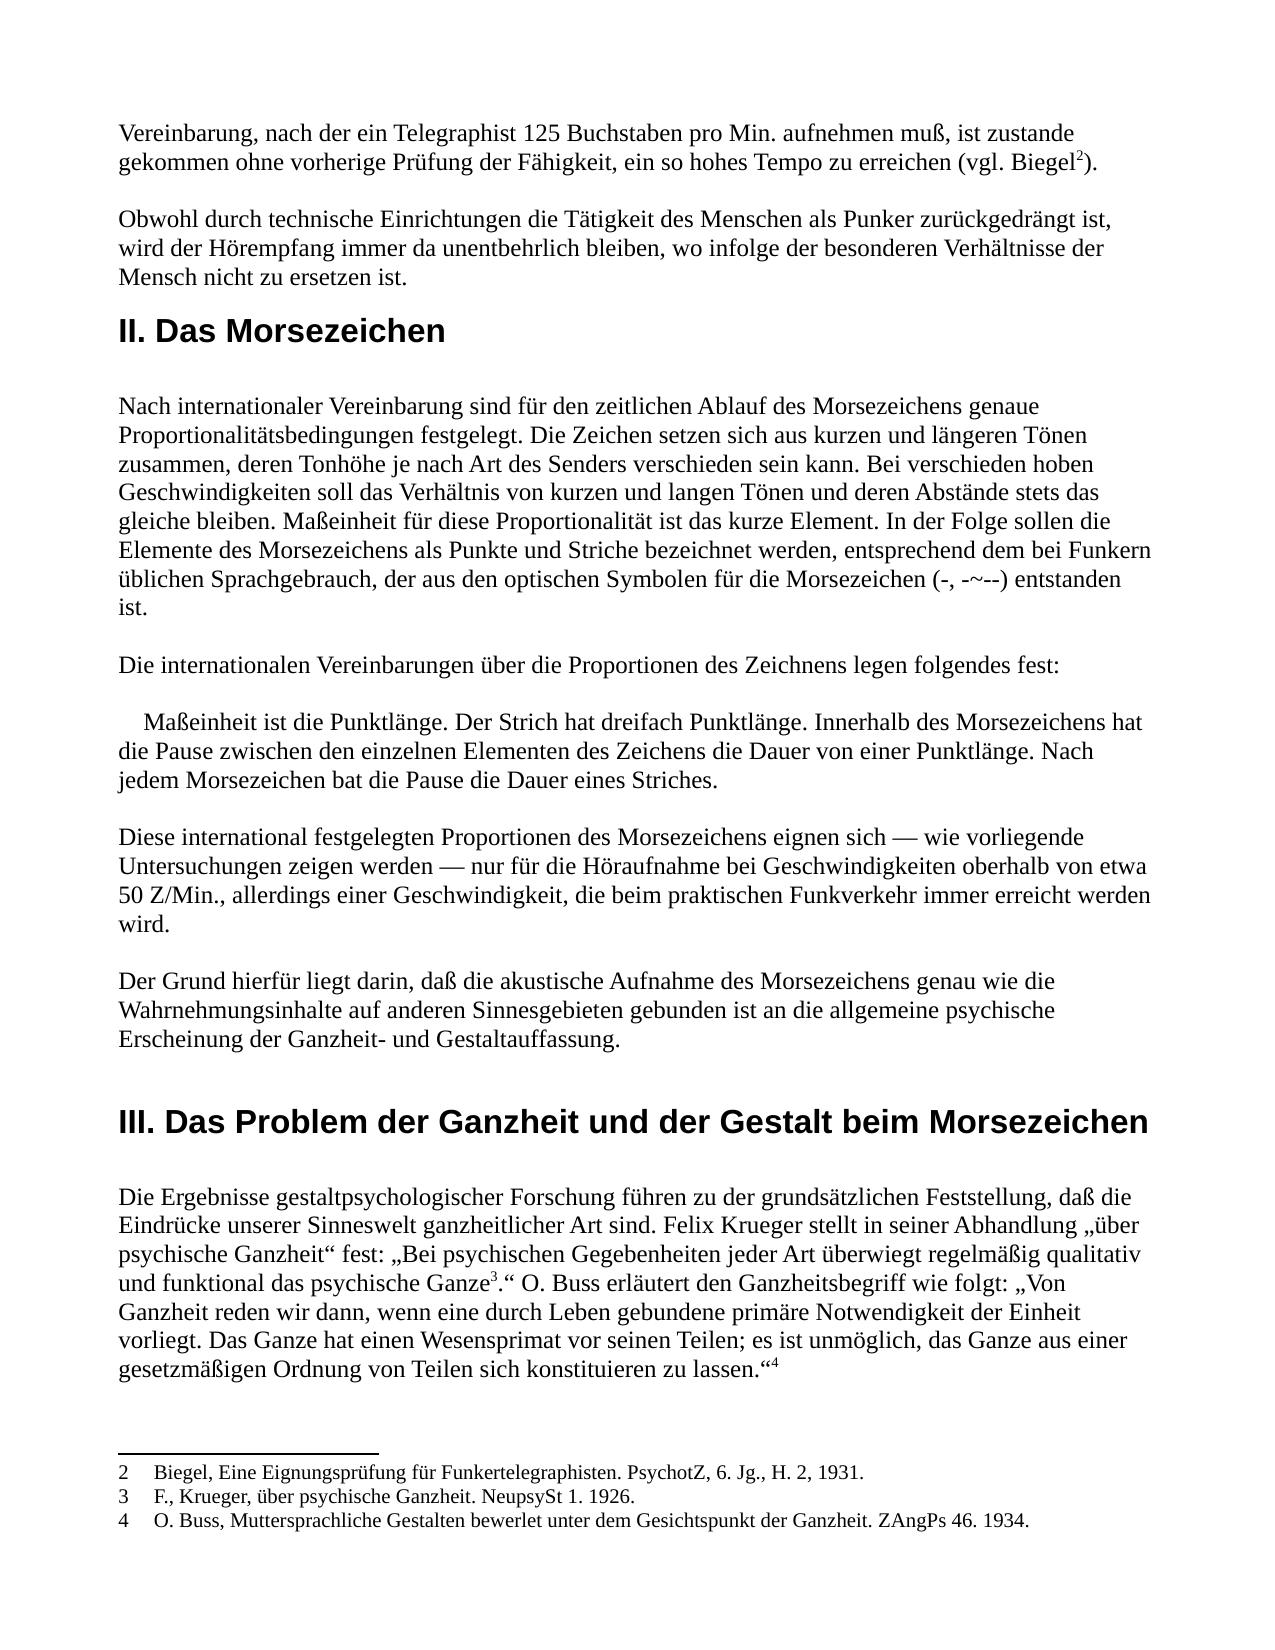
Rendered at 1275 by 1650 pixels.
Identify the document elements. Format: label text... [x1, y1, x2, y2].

text Der Grund hierfür liegt darin, daß die akustische Aufnahme des Morsezeichens genau wie die Wahrnehmungsinhalte auf anderen Sinnesgebieten gebunden ist an die allgemeine psychische Erscheinung der Ganzheit- und Gestaltauffassung. [118, 966, 1157, 1052]
text O. Buss, Muttersprachliche Gestalten bewerlet unter dem Gesichtspunkt der Ganzheit. ZAngPs 46. 1934. [118, 1508, 1157, 1532]
text Die Ergebnisse gestaltpsychologischer Forschung führen zu der grundsätzlichen Feststellung, daß die Eindrücke unserer Sinneswelt ganzheitlicher Art sind. Felix Krueger stellt in seiner Abhandlung „über psychische Ganzheit“ fest: „Bei psychischen Gegebenheiten jeder Art überwiegt regelmäßig qualitativ und funktional das psychische Ganze.“ O. Buss erläutert den Ganzheitsbegriff wie folgt: „Von Ganzheit reden wir dann, wenn eine durch Leben gebundene primäre Notwendigkeit der Einheit vorliegt. Das Ganze hat einen Wesensprimat vor seinen Teilen; es ist unmöglich, das Ganze aus einer gesetzmäßigen Ordnung von Teilen sich konstituieren zu lassen.“ [118, 1182, 1157, 1383]
text Obwohl durch technische Einrichtungen die Tätigkeit des Menschen als Punker zurückgedrängt ist, wird der Hörempfang immer da unentbehrlich bleiben, wo infolge der besonderen Verhältnisse der Mensch nicht zu ersetzen ist. [118, 204, 1157, 291]
subtitle II. Das Morsezeichen [118, 311, 1157, 350]
text Maßeinheit ist die Punktlänge. Der Strich hat dreifach Punktlänge. Innerhalb des Morsezeichens hat die Pause zwischen den einzelnen Elementen des Zeichens die Dauer von einer Punktlänge. Nach jedem Morsezeichen bat die Pause die Dauer eines Striches. [118, 707, 1157, 794]
text F., Krueger, über psychische Ganzheit. NeupsySt 1. 1926. [118, 1484, 1157, 1508]
text Biegel, Eine Eignungsprüfung für Funkertelegraphisten. PsychotZ, 6. Jg., H. 2, 1931. [118, 1460, 1157, 1484]
subtitle III. Das Problem der Ganzheit und der Gestalt beim Morsezeichen [118, 1102, 1157, 1140]
text Die internationalen Vereinbarungen über die Proportionen des Zeichnens legen folgendes fest: [118, 650, 1157, 679]
text Vereinbarung, nach der ein Telegraphist 125 Buchstaben pro Min. aufnehmen muß, ist zustande gekommen ohne vorherige Prüfung der Fähigkeit, ein so hohes Tempo zu erreichen (vgl. Biegel). [118, 118, 1157, 176]
text Diese international festgelegten Proportionen des Morsezeichens eignen sich — wie vorliegende Untersuchungen zeigen werden — nur für die Höraufnahme bei Geschwindigkeiten oberhalb von etwa 50 Z/Min., allerdings einer Geschwindigkeit, die beim praktischen Funkverkehr immer erreicht werden wird. [118, 822, 1157, 937]
text Nach internationaler Vereinbarung sind für den zeitlichen Ablauf des Morsezeichens genaue Proportionalitätsbedingungen festgelegt. Die Zeichen setzen sich aus kurzen und längeren Tönen zusammen, deren Tonhöhe je nach Art des Senders verschieden sein kann. Bei verschieden hoben Geschwindigkeiten soll das Verhältnis von kurzen und langen Tönen und deren Abstände stets das gleiche bleiben. Maßeinheit für diese Proportionalität ist das kurze Element. In der Folge sollen die Elemente des Morsezeichens als Punkte und Striche bezeichnet werden, entsprechend dem bei Funkern üblichen Sprachgebrauch, der aus den optischen Symbolen für die Morsezeichen (-, -~--) entstanden ist. [118, 391, 1157, 621]
